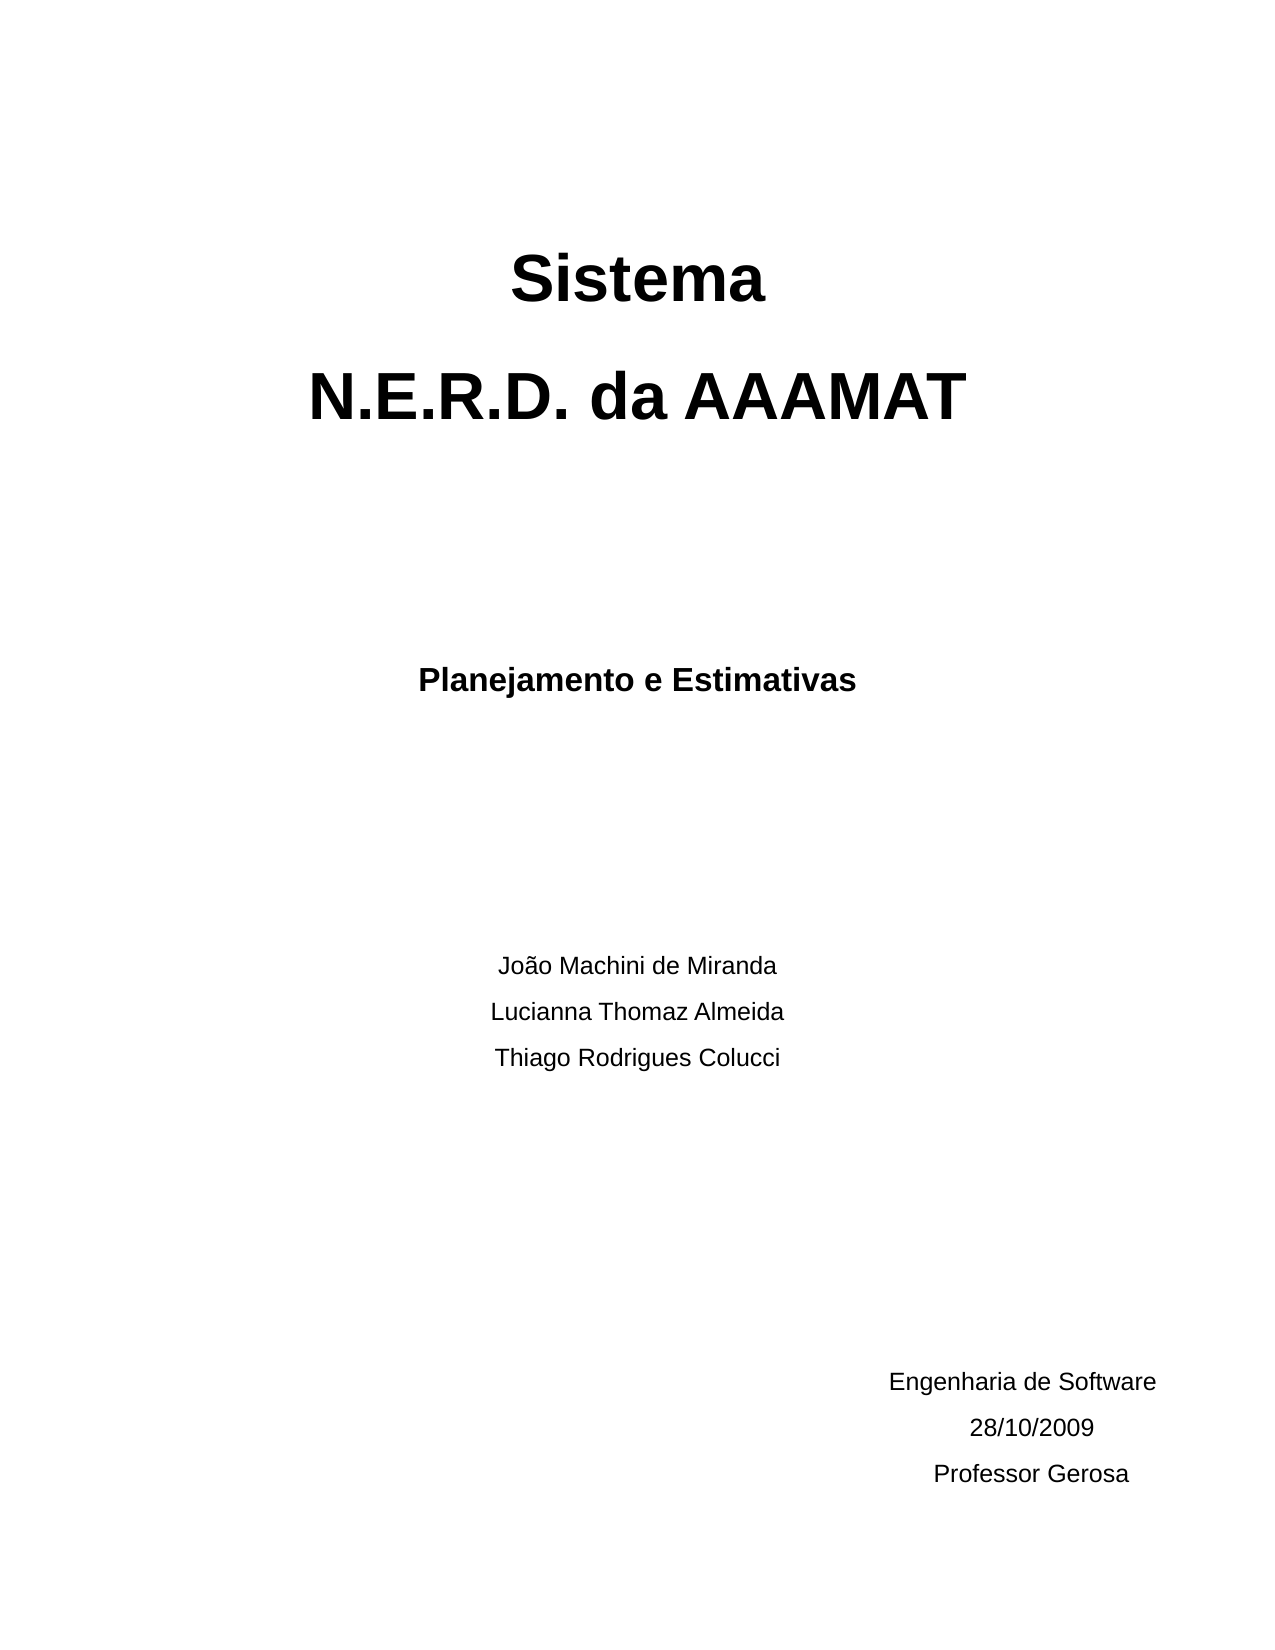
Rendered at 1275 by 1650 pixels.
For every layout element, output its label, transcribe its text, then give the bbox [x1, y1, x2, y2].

text Engenharia de Software [118, 1366, 1157, 1395]
text Lucianna Thomaz Almeida [118, 997, 1157, 1026]
text Sistema [118, 239, 1157, 316]
text N.E.R.D. da AAAMAT [118, 357, 1157, 434]
text Professor Gerosa [118, 1459, 1157, 1487]
text 28/10/2009 [118, 1413, 1157, 1441]
text Planejamento e Estimativas [118, 660, 1157, 698]
text Thiago Rodrigues Colucci [118, 1043, 1157, 1072]
text João Machini de Miranda [118, 951, 1157, 980]
